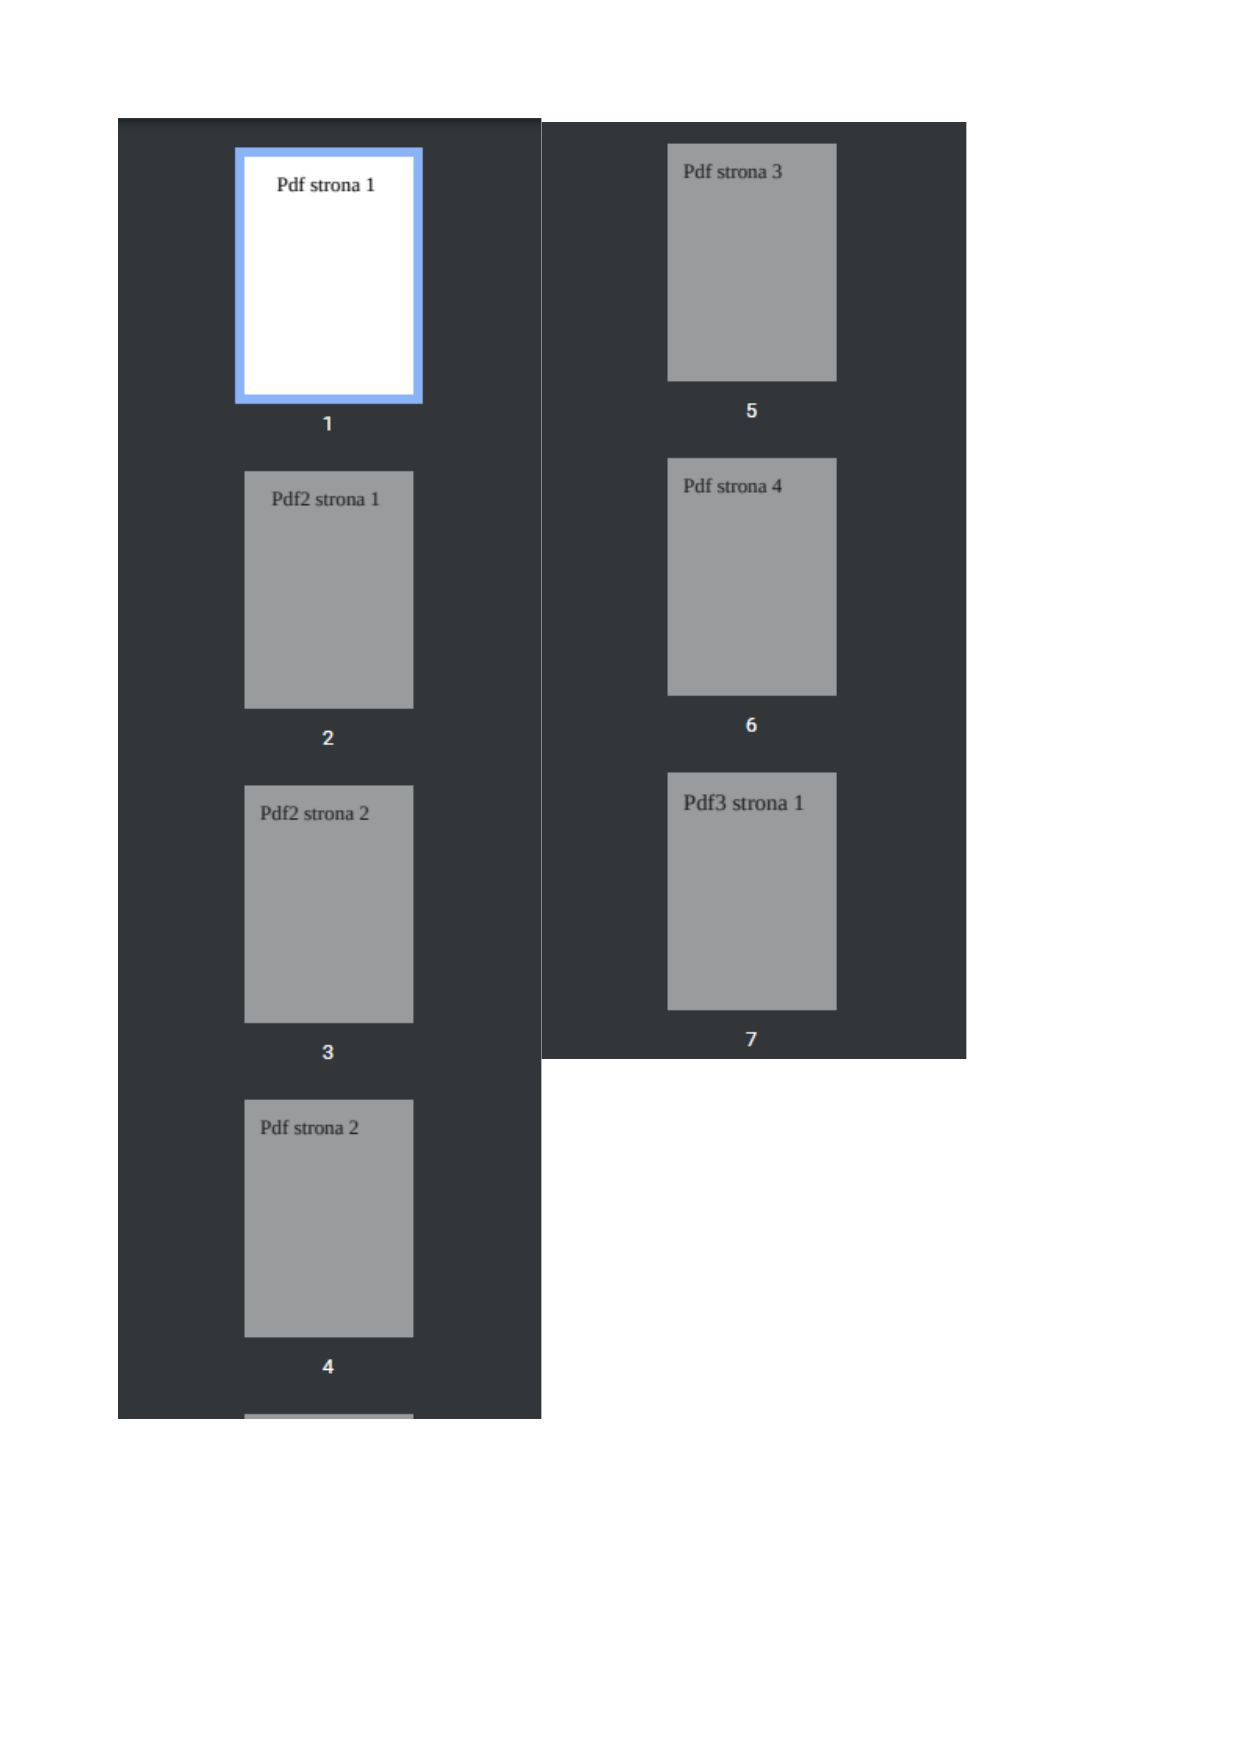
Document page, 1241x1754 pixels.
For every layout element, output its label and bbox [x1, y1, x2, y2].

picture [118, 118, 967, 1419]
